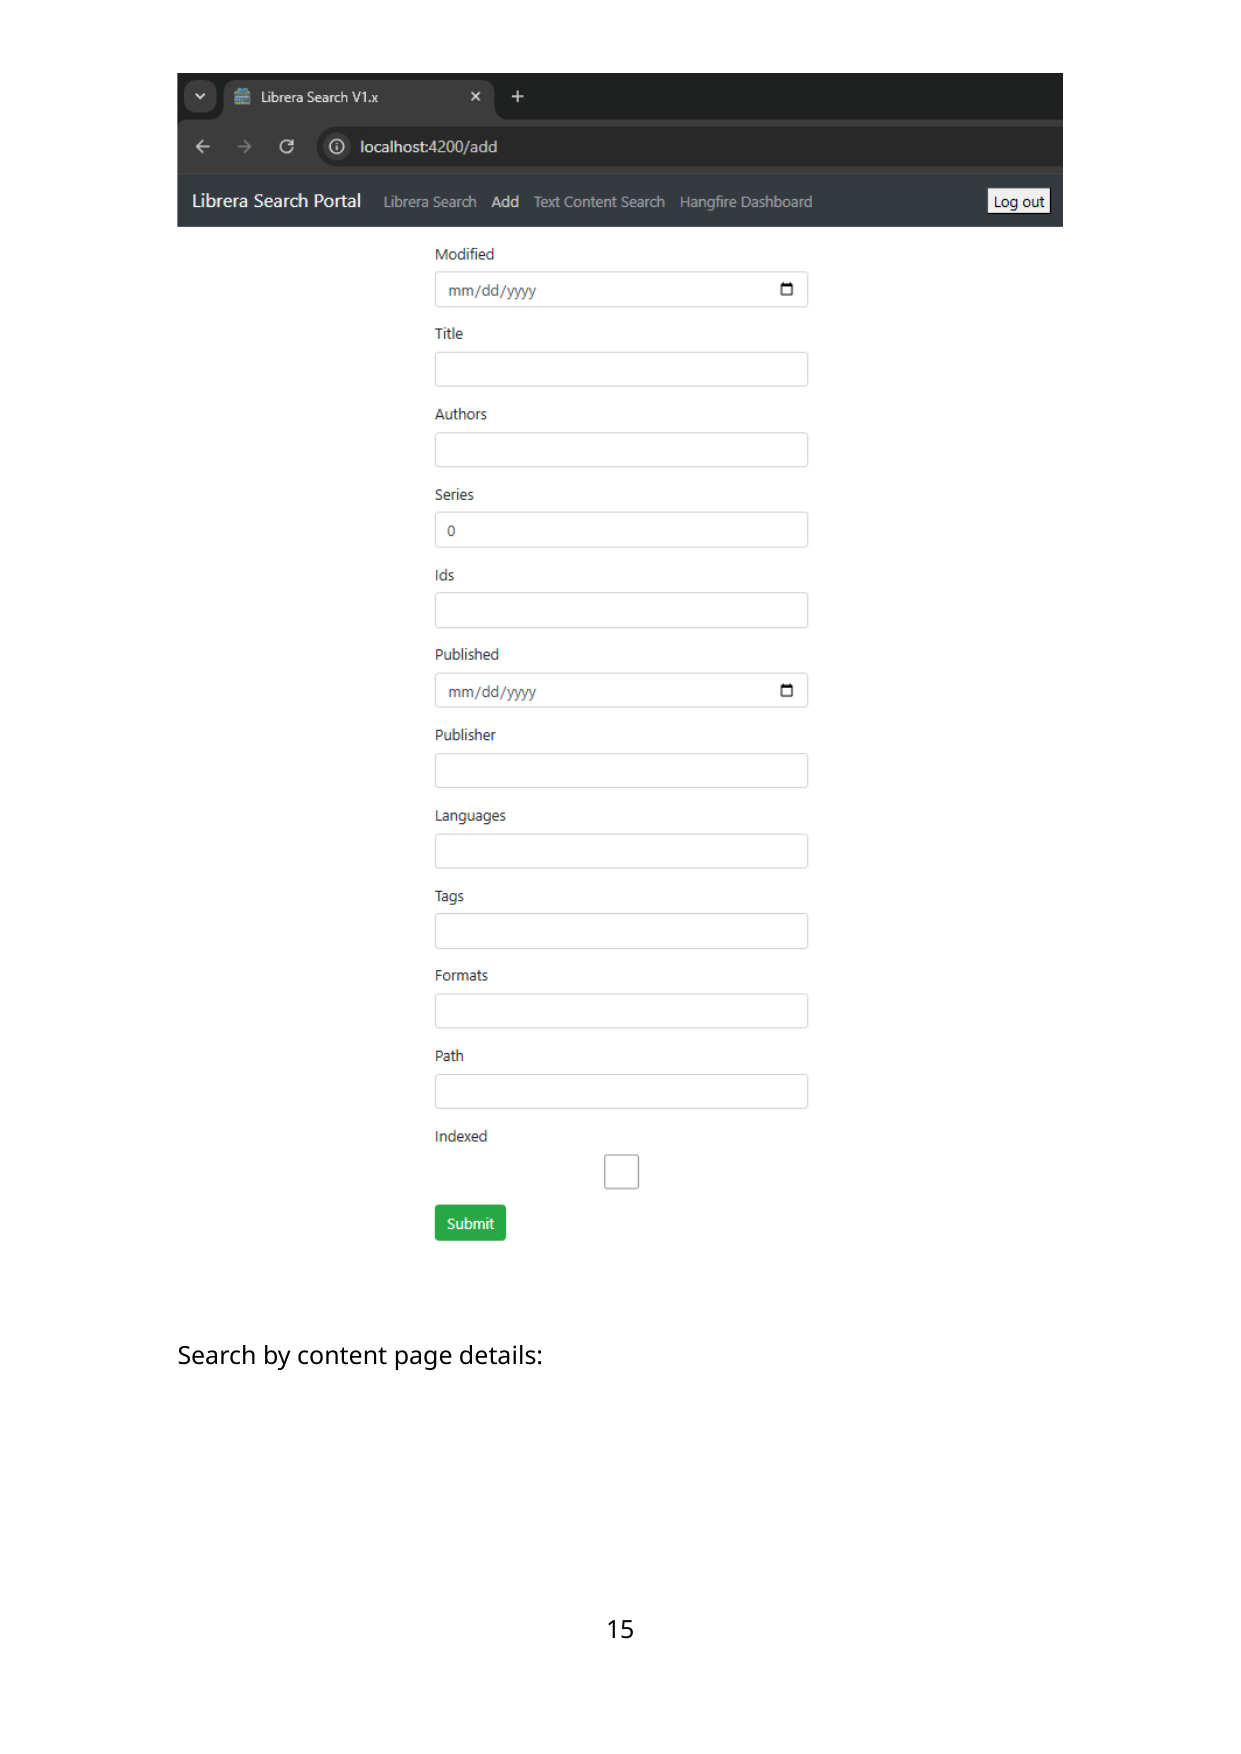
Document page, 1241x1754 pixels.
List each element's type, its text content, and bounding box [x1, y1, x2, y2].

picture [177, 73, 1063, 1277]
text Search by content page details: [177, 1337, 1063, 1372]
